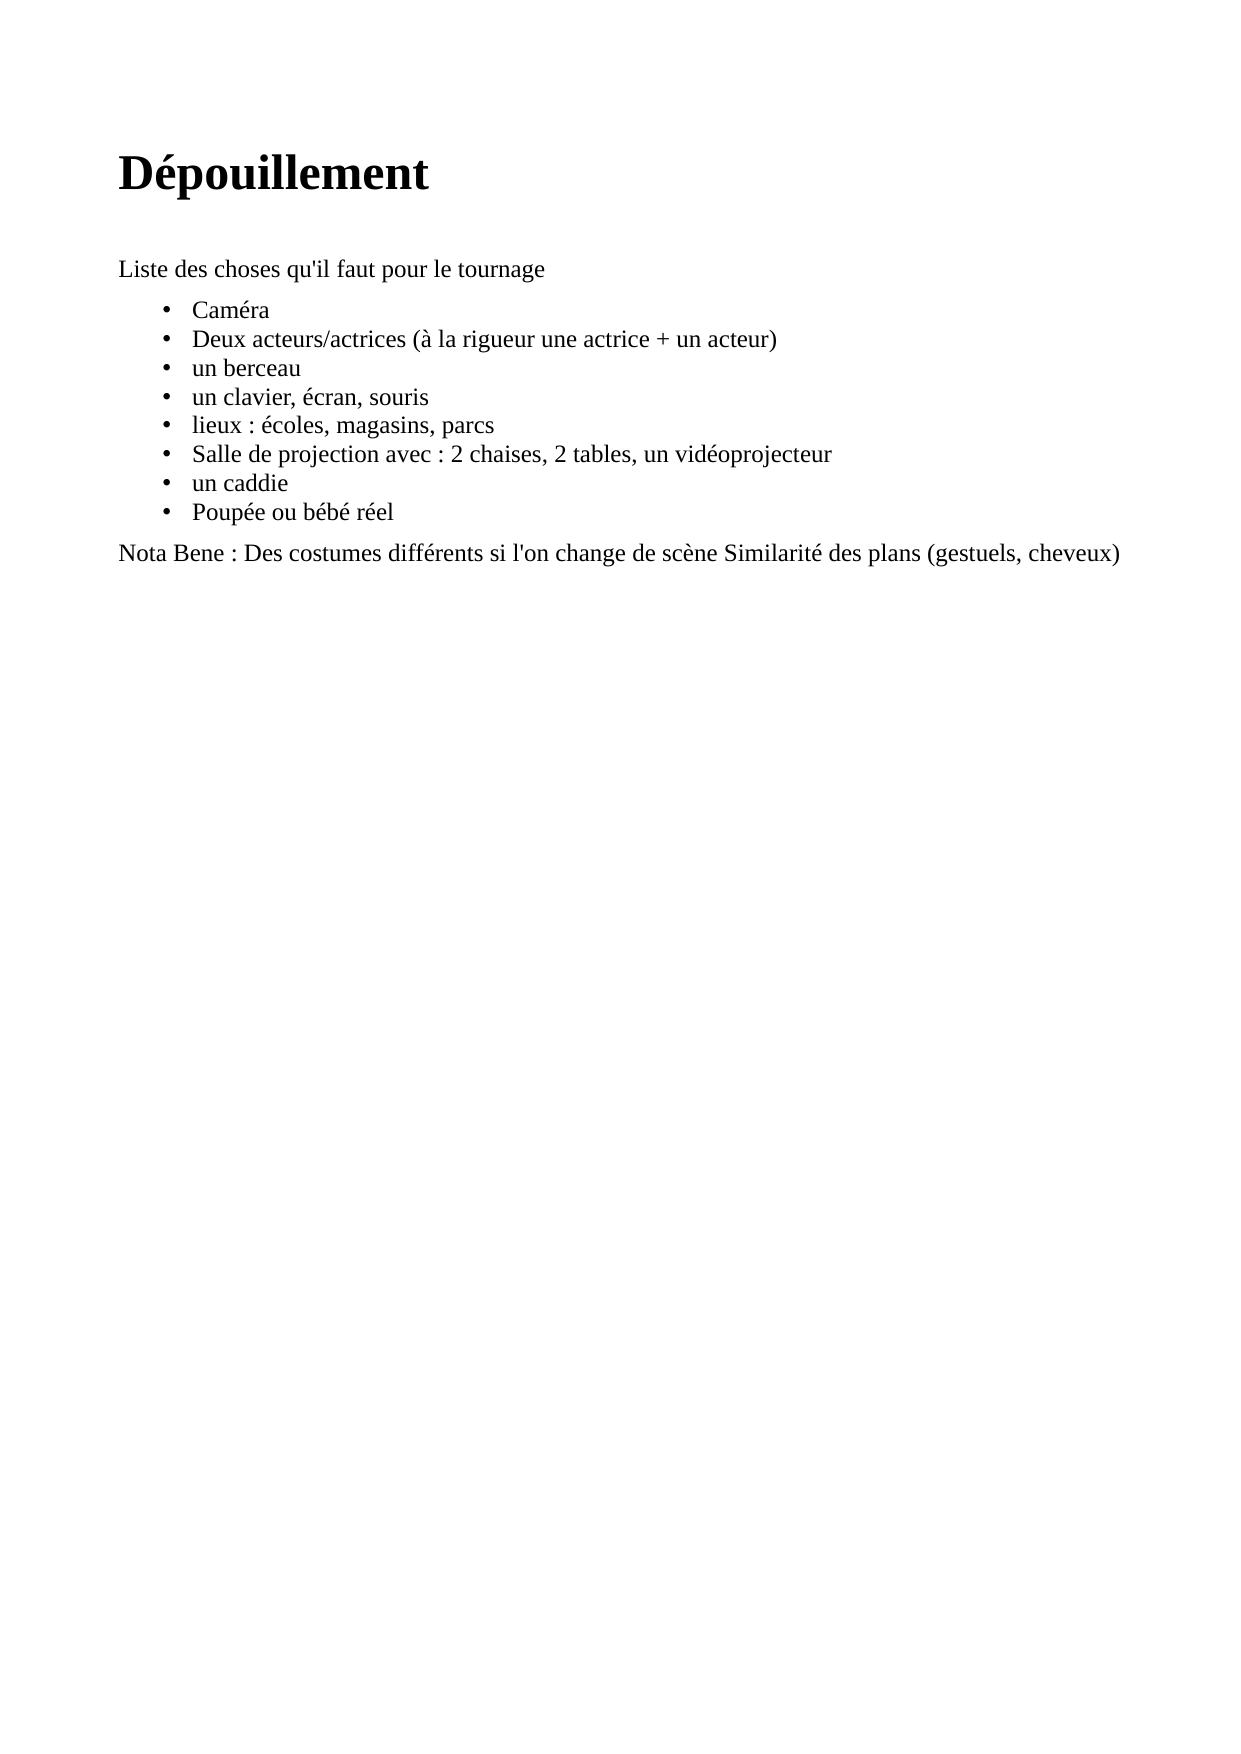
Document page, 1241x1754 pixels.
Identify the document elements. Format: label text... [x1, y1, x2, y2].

list Salle de projection avec : 2 chaises, 2 tables, un vidéoprojecteur [162, 439, 1122, 468]
text Liste des choses qu'il faut pour le tournage [118, 254, 1122, 283]
list lieux : écoles, magasins, parcs [162, 411, 1122, 439]
subtitle Dépouillement [118, 143, 1122, 201]
list un caddie [162, 468, 1122, 497]
list Poupée ou bébé réel [162, 497, 1122, 526]
list un clavier, écran, souris [162, 382, 1122, 411]
text Nota Bene : Des costumes différents si l'on change de scène Similarité des plans (gestuels, cheveux) [118, 538, 1122, 567]
list Caméra [162, 296, 1122, 324]
list Deux acteurs/actrices (à la rigueur une actrice + un acteur) [162, 324, 1122, 353]
list un berceau [162, 353, 1122, 382]
